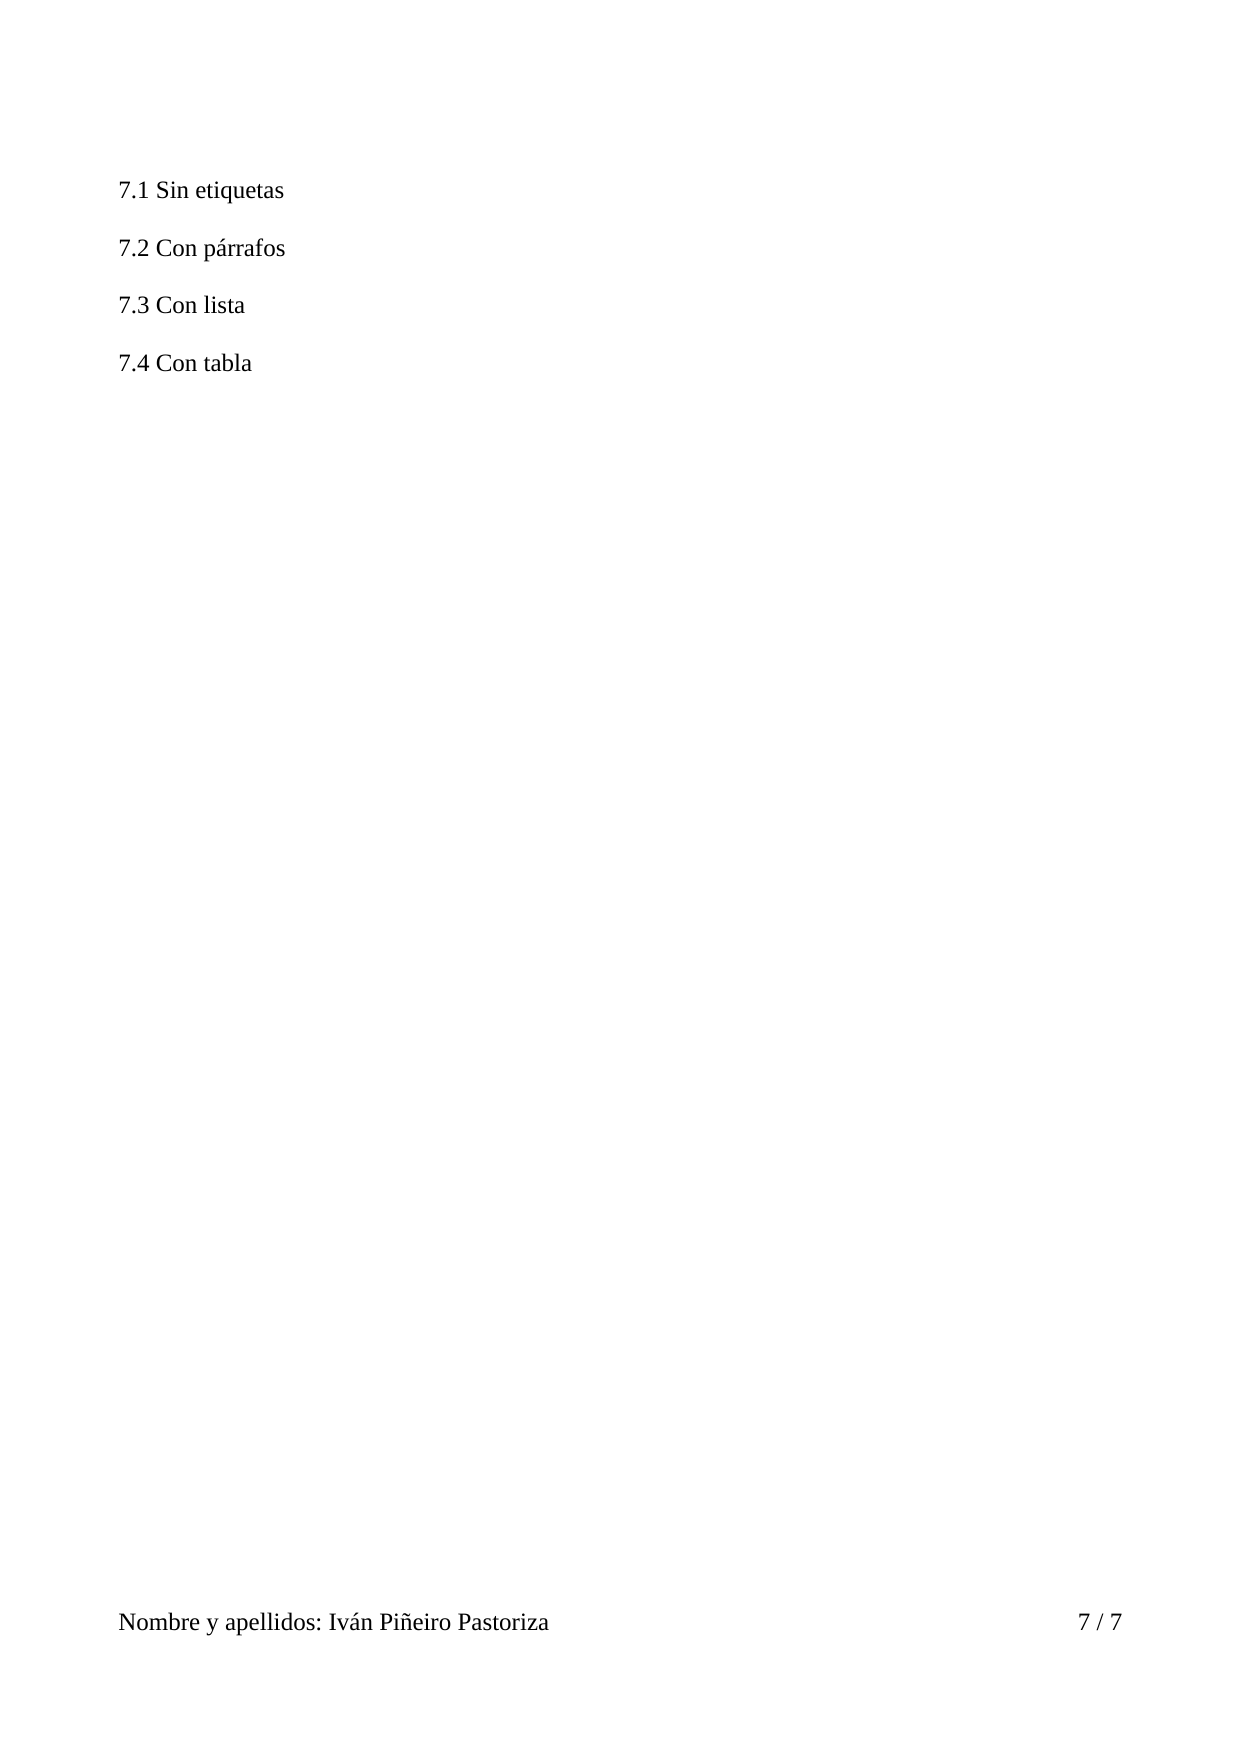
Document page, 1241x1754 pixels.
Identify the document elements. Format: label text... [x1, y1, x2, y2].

text 7.2 Con párrafos [118, 233, 1122, 262]
text 7.4 Con tabla [118, 348, 1122, 377]
text 7.1 Sin etiquetas [118, 176, 1122, 204]
text 7.3 Con lista [118, 291, 1122, 319]
